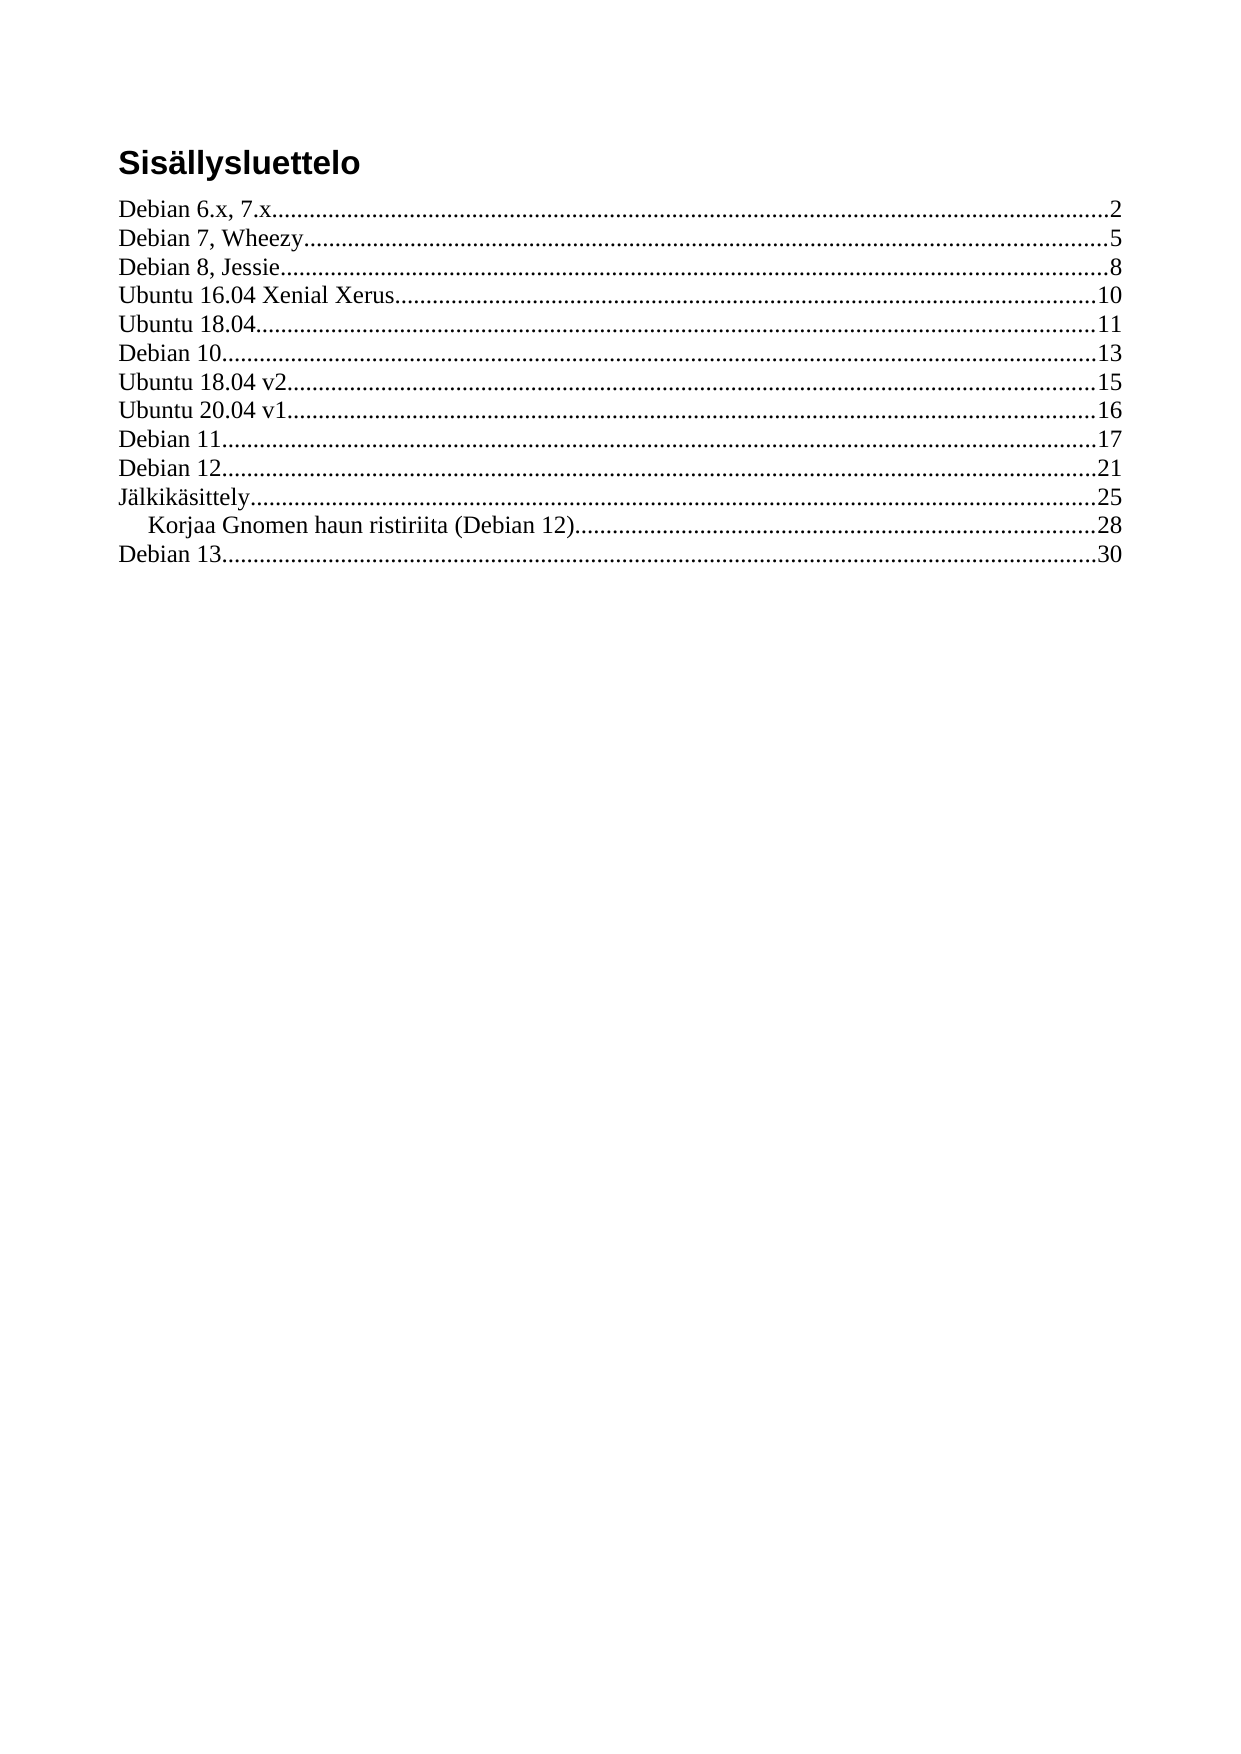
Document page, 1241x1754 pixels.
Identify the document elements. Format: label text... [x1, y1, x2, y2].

text Debian 6.x, 7.x 2 [118, 194, 1122, 223]
text Jälkikäsittely 25 [118, 482, 1122, 510]
text Ubuntu 20.04 v1 16 [118, 395, 1122, 424]
text Debian 8, Jessie 8 [118, 252, 1122, 280]
text Debian 10 13 [118, 338, 1122, 367]
text Ubuntu 18.04 11 [118, 309, 1122, 338]
text Ubuntu 16.04 Xenial Xerus 10 [118, 280, 1122, 309]
text Korjaa Gnomen haun ristiriita (Debian 12) 28 [148, 510, 1122, 539]
text Debian 13 30 [118, 539, 1122, 568]
text Debian 12 21 [118, 453, 1122, 482]
text Debian 11 17 [118, 424, 1122, 453]
text Ubuntu 18.04 v2 15 [118, 367, 1122, 395]
text Debian 7, Wheezy 5 [118, 223, 1122, 252]
subtitle Sisällysluettelo [118, 143, 1122, 182]
